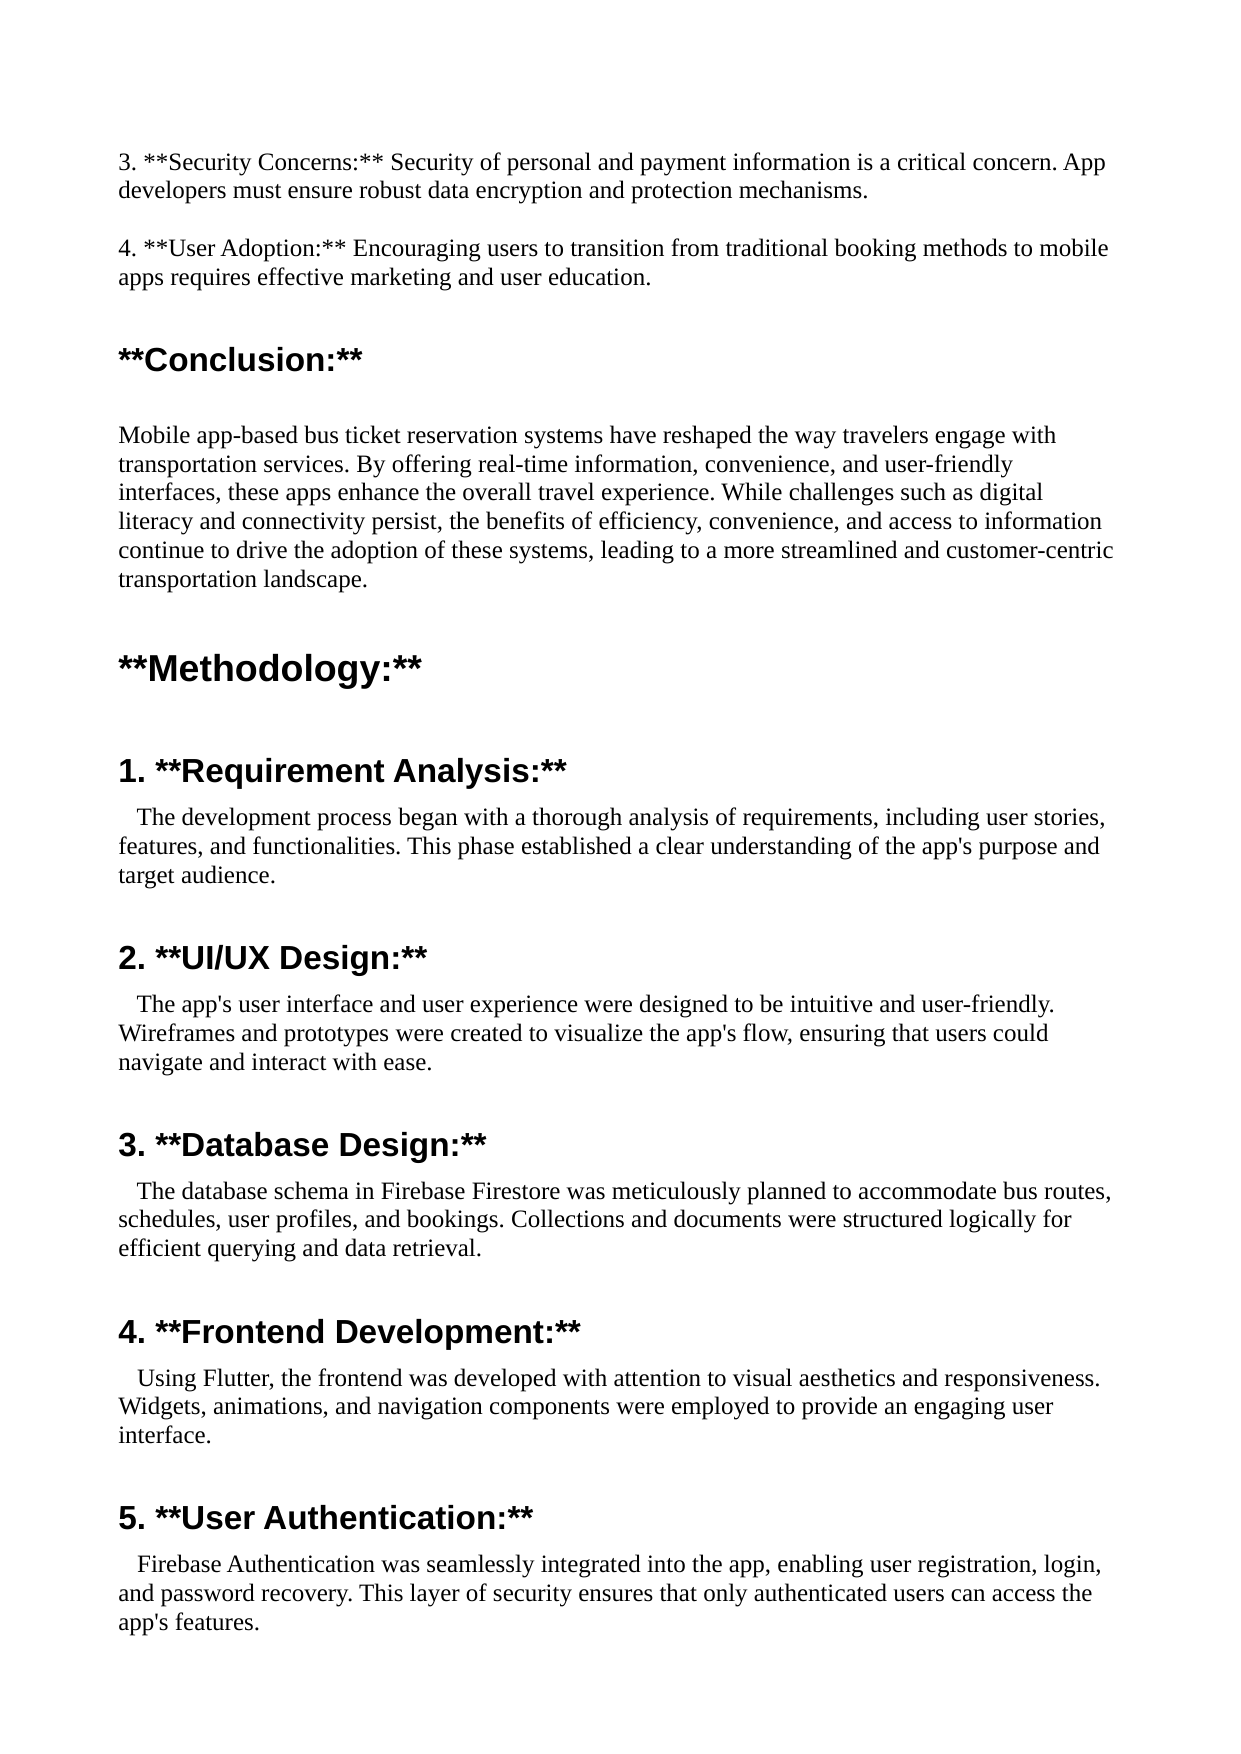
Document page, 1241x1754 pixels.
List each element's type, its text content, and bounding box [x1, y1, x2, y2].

subtitle **Conclusion:** [118, 340, 1122, 379]
text Mobile app-based bus ticket reservation systems have reshaped the way travelers engage with transportation services. By offering real-time information, convenience, and user-friendly interfaces, these apps enhance the overall travel experience. While challenges such as digital literacy and connectivity persist, the benefits of efficiency, convenience, and access to information continue to drive the adoption of these systems, leading to a more streamlined and customer-centric transportation landscape. [118, 420, 1122, 592]
text 4. **User Adoption:** Encouraging users to transition from traditional booking methods to mobile apps requires effective marketing and user education. [118, 233, 1122, 291]
subtitle 1. **Requirement Analysis:** [118, 751, 1122, 790]
subtitle 2. **UI/UX Design:** [118, 938, 1122, 977]
text The development process began with a thorough analysis of requirements, including user stories, features, and functionalities. This phase established a clear understanding of the app's purpose and target audience. [118, 802, 1122, 888]
text Using Flutter, the frontend was developed with attention to visual aesthetics and responsiveness. Widgets, animations, and navigation components were employed to provide an engaging user interface. [118, 1363, 1122, 1449]
subtitle 3. **Database Design:** [118, 1125, 1122, 1163]
subtitle 5. **User Authentication:** [118, 1498, 1122, 1537]
text The app's user interface and user experience were designed to be intuitive and user-friendly. Wireframes and prototypes were created to visualize the app's flow, ensuring that users could navigate and interact with ease. [118, 989, 1122, 1075]
subtitle **Methodology:** [118, 646, 1122, 689]
subtitle 4. **Frontend Development:** [118, 1312, 1122, 1350]
text 3. **Security Concerns:** Security of personal and payment information is a critical concern. App developers must ensure robust data encryption and protection mechanisms. [118, 147, 1122, 204]
text Firebase Authentication was seamlessly integrated into the app, enabling user registration, login, and password recovery. This layer of security ensures that only authenticated users can access the app's features. [118, 1549, 1122, 1636]
text The database schema in Firebase Firestore was meticulously planned to accommodate bus routes, schedules, user profiles, and bookings. Collections and documents were structured logically for efficient querying and data retrieval. [118, 1176, 1122, 1262]
